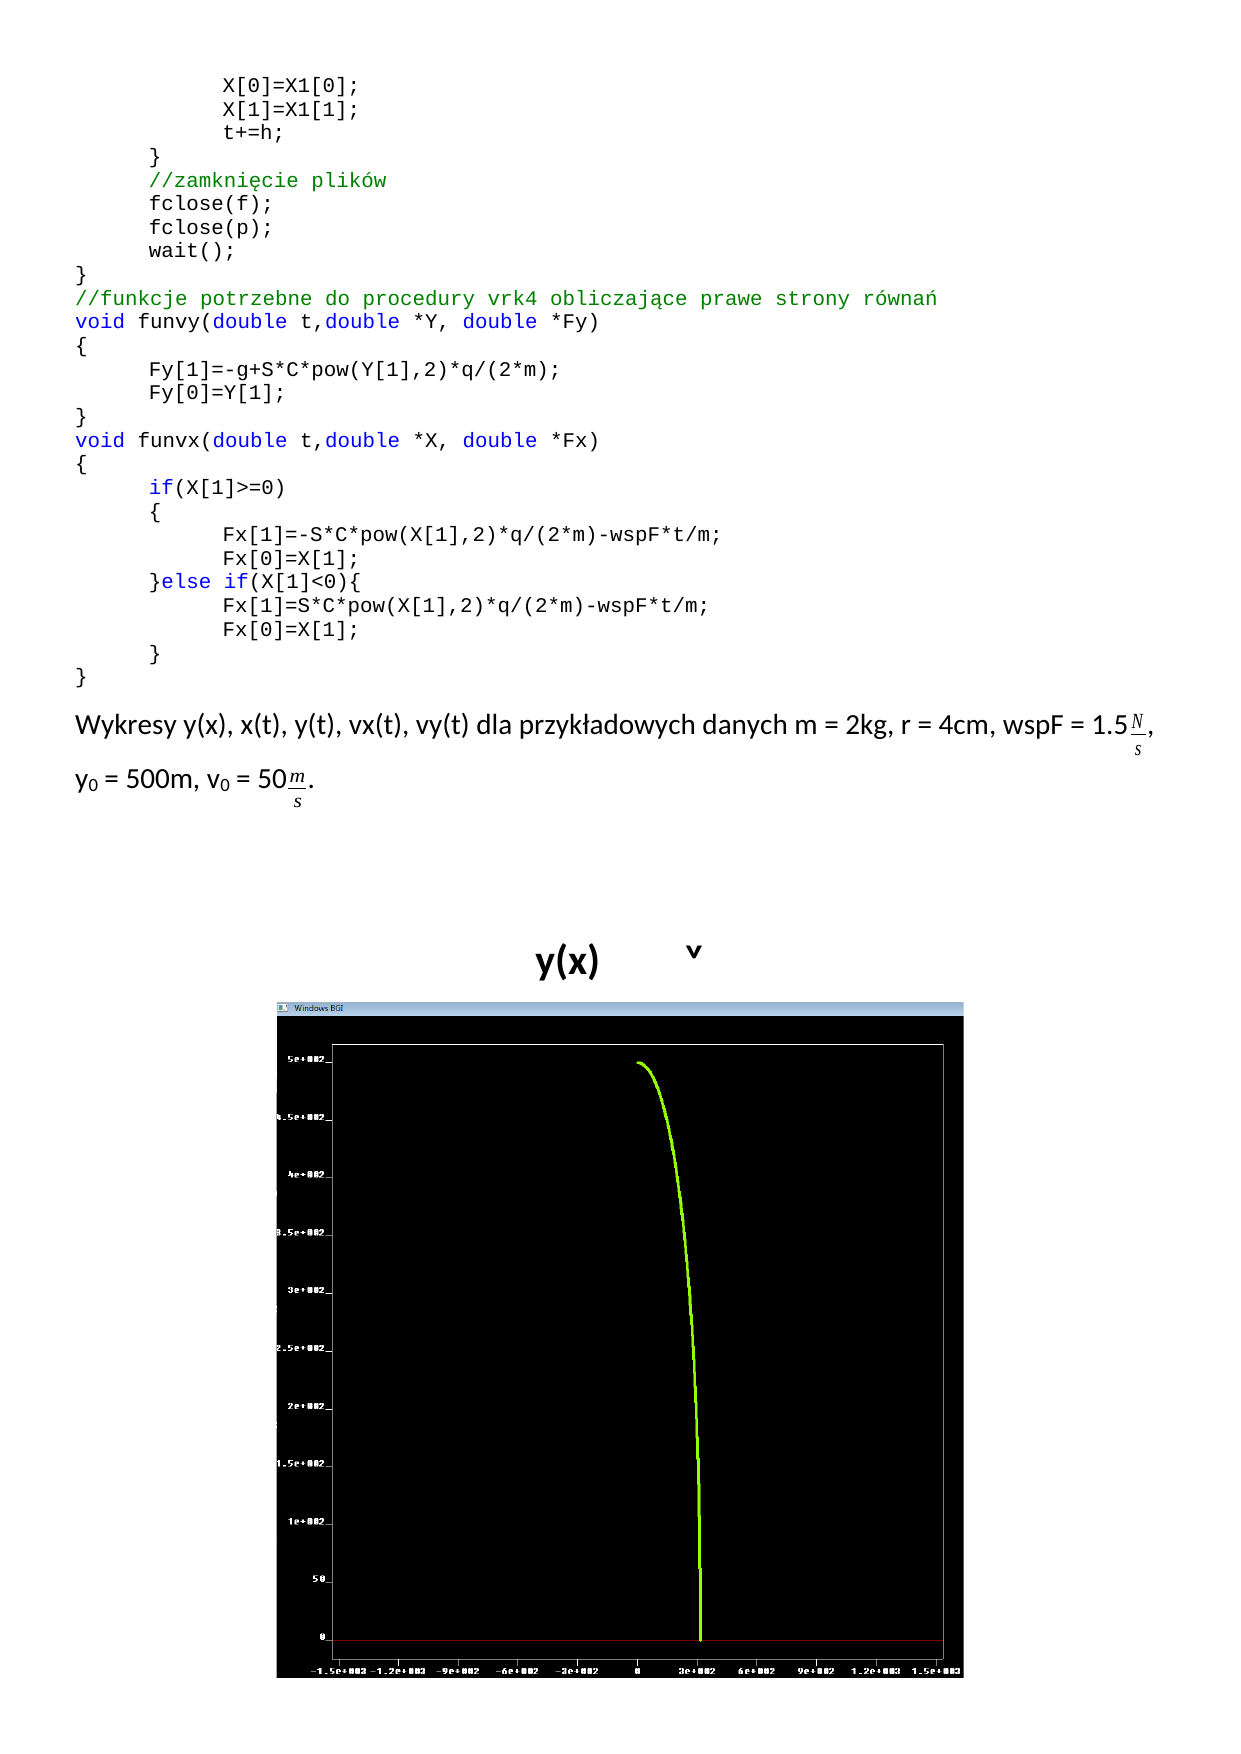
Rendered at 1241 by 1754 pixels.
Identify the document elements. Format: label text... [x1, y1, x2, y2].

text } [75, 264, 1165, 288]
text Fy[0]=Y[1]; [75, 382, 1165, 406]
text X[0]=X1[0]; [75, 75, 1165, 99]
text Fy[1]=-g+S*C*pow(Y[1],2)*q/(2*m); [75, 359, 1165, 382]
text void funvy(double t,double *Y, double *Fy) [75, 311, 1165, 335]
text Fx[0]=X[1]; [75, 619, 1165, 642]
text { [75, 335, 1165, 359]
text fclose(f); [75, 193, 1165, 217]
text Fx[0]=X[1]; [75, 548, 1165, 572]
text void funvx(double t,double *X, double *Fx) [75, 430, 1165, 453]
text { [75, 501, 1165, 524]
text //zamknięcie plików [75, 169, 1165, 193]
text } [75, 642, 1165, 666]
text } [75, 146, 1165, 169]
text fclose(p); [75, 217, 1165, 241]
text } [75, 666, 1165, 690]
text //funkcje potrzebne do procedury vrk4 obliczające prawe strony równań [75, 288, 1165, 311]
text X[1]=X1[1]; [75, 99, 1165, 122]
text { [75, 453, 1165, 477]
text y(x) ˅ [75, 934, 1165, 984]
text Fx[1]=-S*C*pow(X[1],2)*q/(2*m)-wspF*t/m; [75, 524, 1165, 548]
text Wykresy y(x), x(t), y(t), vx(t), vy(t) dla przykładowych danych m = 2kg, r = 4cm, wspF = 1.5, y0 = 500m, v0 = 50. [75, 706, 1165, 812]
text wait(); [75, 241, 1165, 264]
text } [75, 406, 1165, 430]
text if(X[1]>=0) [75, 477, 1165, 501]
text t+=h; [75, 122, 1165, 146]
text Fx[1]=S*C*pow(X[1],2)*q/(2*m)-wspF*t/m; [75, 595, 1165, 619]
text }else if(X[1]<0){ [75, 572, 1165, 595]
